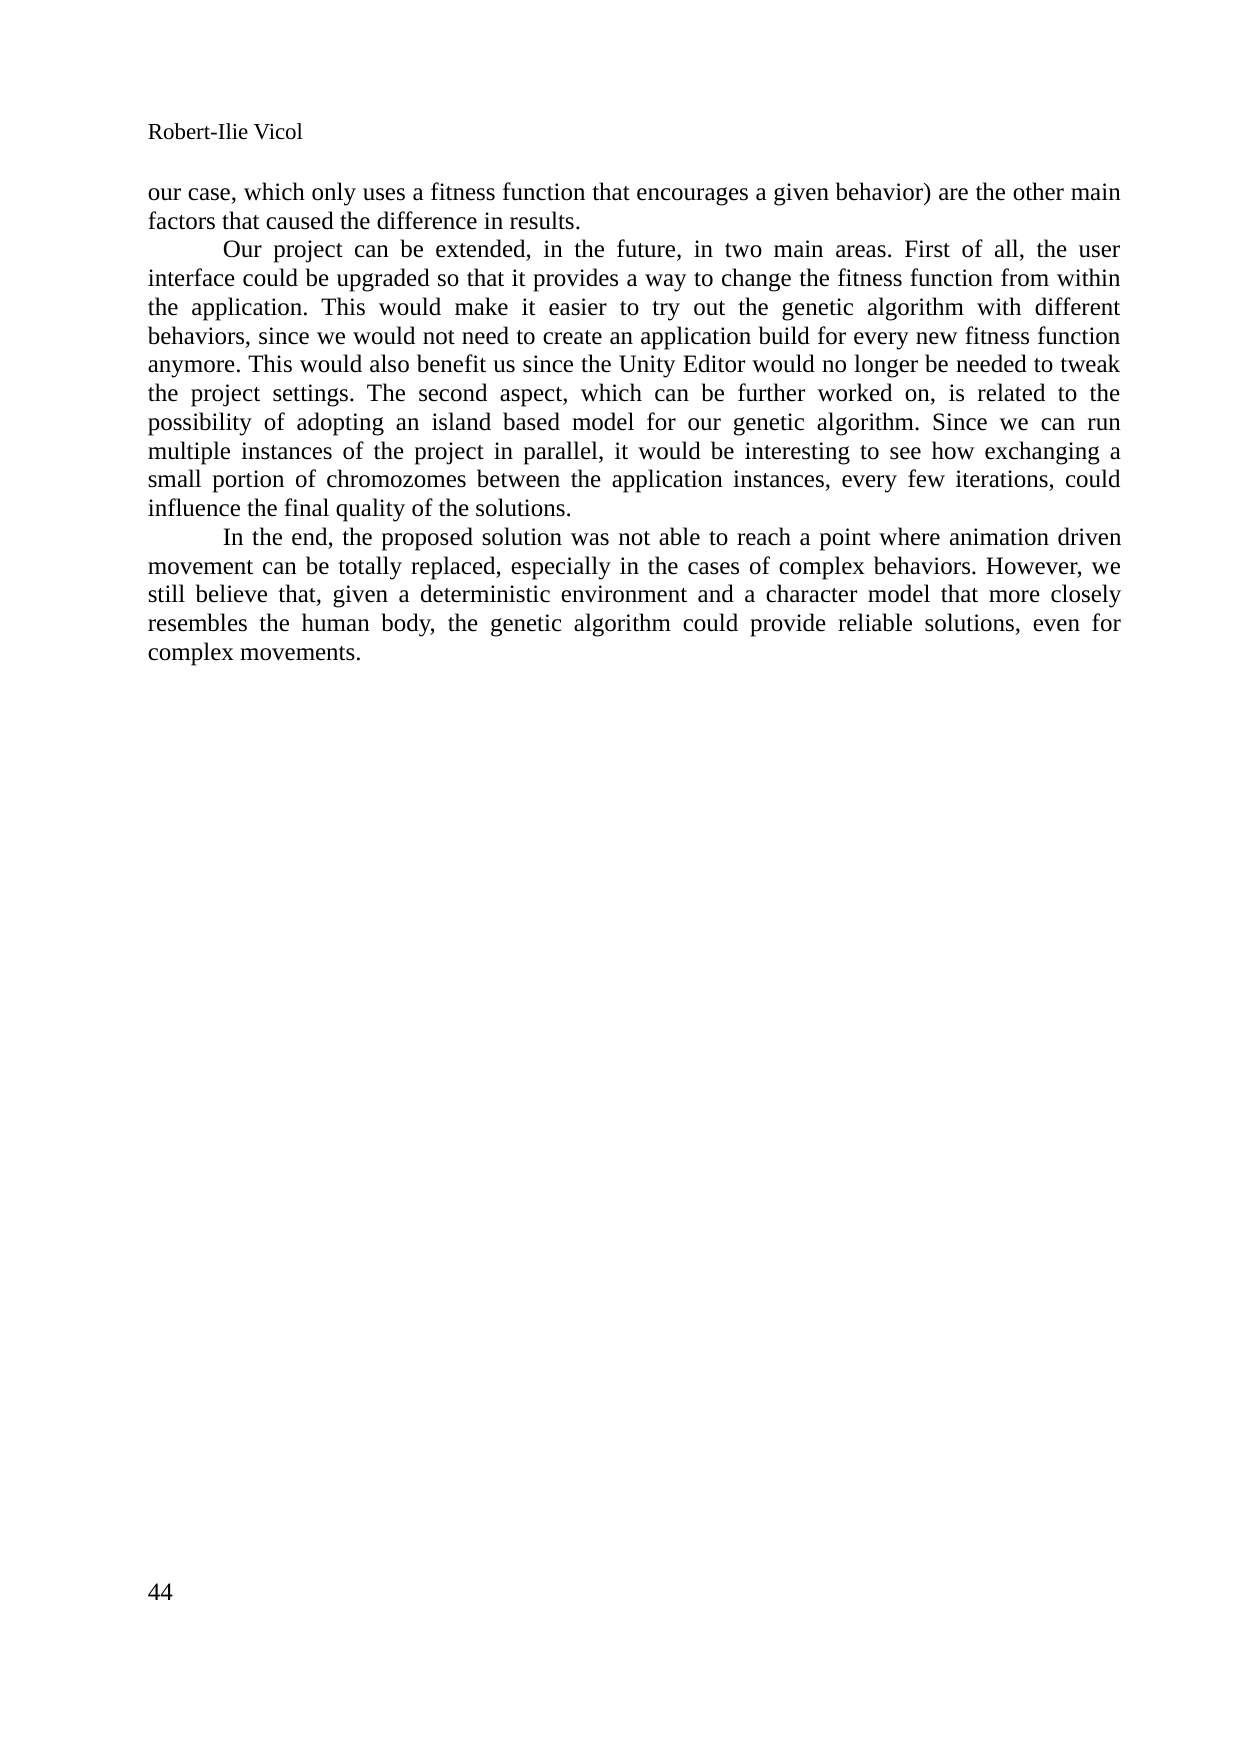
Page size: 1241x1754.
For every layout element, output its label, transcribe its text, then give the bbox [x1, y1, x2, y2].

text In the end, the proposed solution was not able to reach a point where animation driven movement can be totally replaced, especially in the cases of complex behaviors. However, we still believe that, given a deterministic environment and a character model that more closely resembles the human body, the genetic algorithm could provide reliable solutions, even for complex movements. [148, 522, 1122, 666]
text our case, which only uses a fitness function that encourages a given behavior) are the other main factors that caused the difference in results. [148, 177, 1122, 234]
text Our project can be extended, in the future, in two main areas. First of all, the user interface could be upgraded so that it provides a way to change the fitness function from within the application. This would make it easier to try out the genetic algorithm with different behaviors, since we would not need to create an application build for every new fitness function anymore. This would also benefit us since the Unity Editor would no longer be needed to tweak the project settings. The second aspect, which can be further worked on, is related to the possibility of adopting an island based model for our genetic algorithm. Since we can run multiple instances of the project in parallel, it would be interesting to see how exchanging a small portion of chromozomes between the application instances, every few iterations, could influence the final quality of the solutions. [148, 234, 1122, 522]
